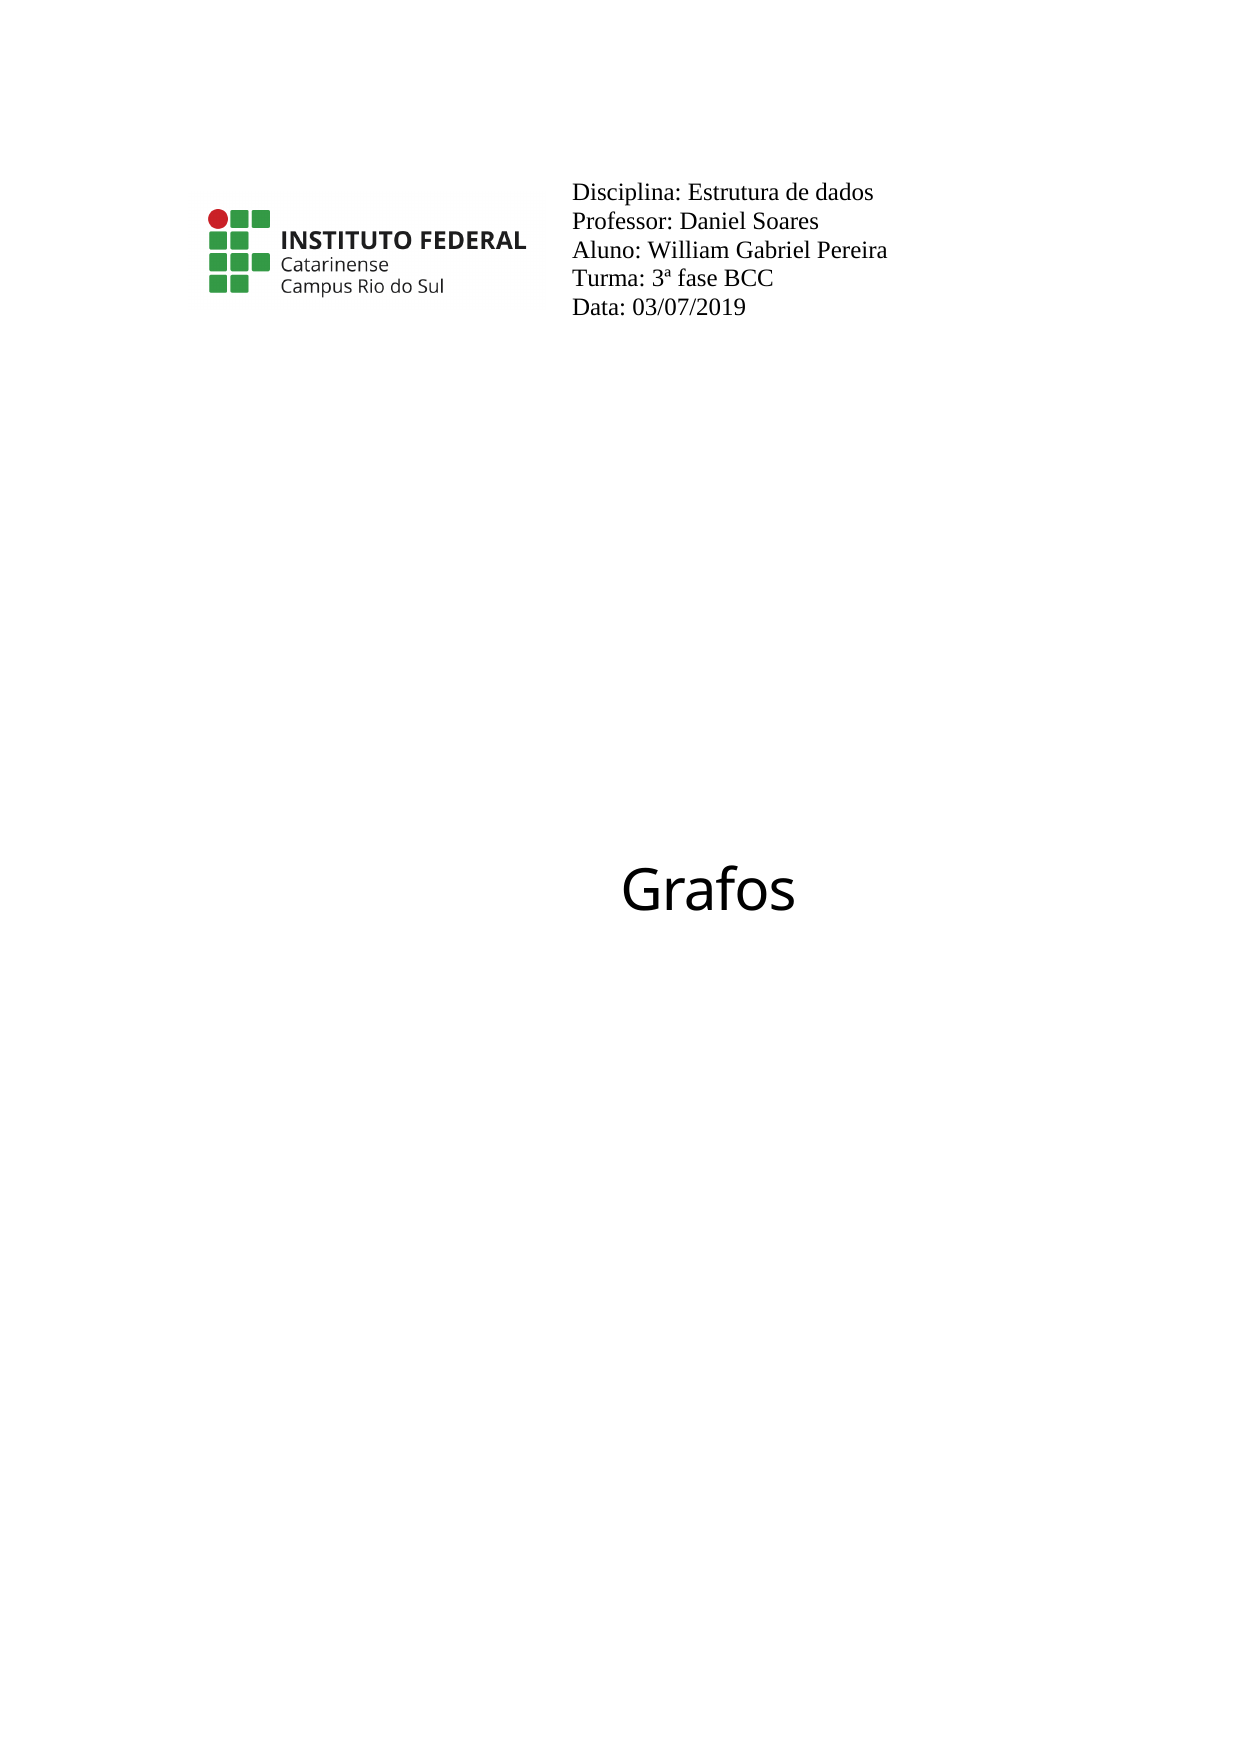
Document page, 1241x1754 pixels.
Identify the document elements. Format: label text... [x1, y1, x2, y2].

table_cell Professor: Daniel Soares [561, 206, 1062, 235]
table_header Disciplina: Estrutura de dados [561, 177, 1062, 206]
title Grafos [177, 848, 1122, 927]
table_cell Data: 03/07/2019 [561, 292, 1062, 369]
table_cell Turma: 3ª fase BCC [561, 264, 1062, 292]
table_cell Aluno: William Gabriel Pereira [561, 235, 1062, 263]
table_header [177, 177, 561, 369]
